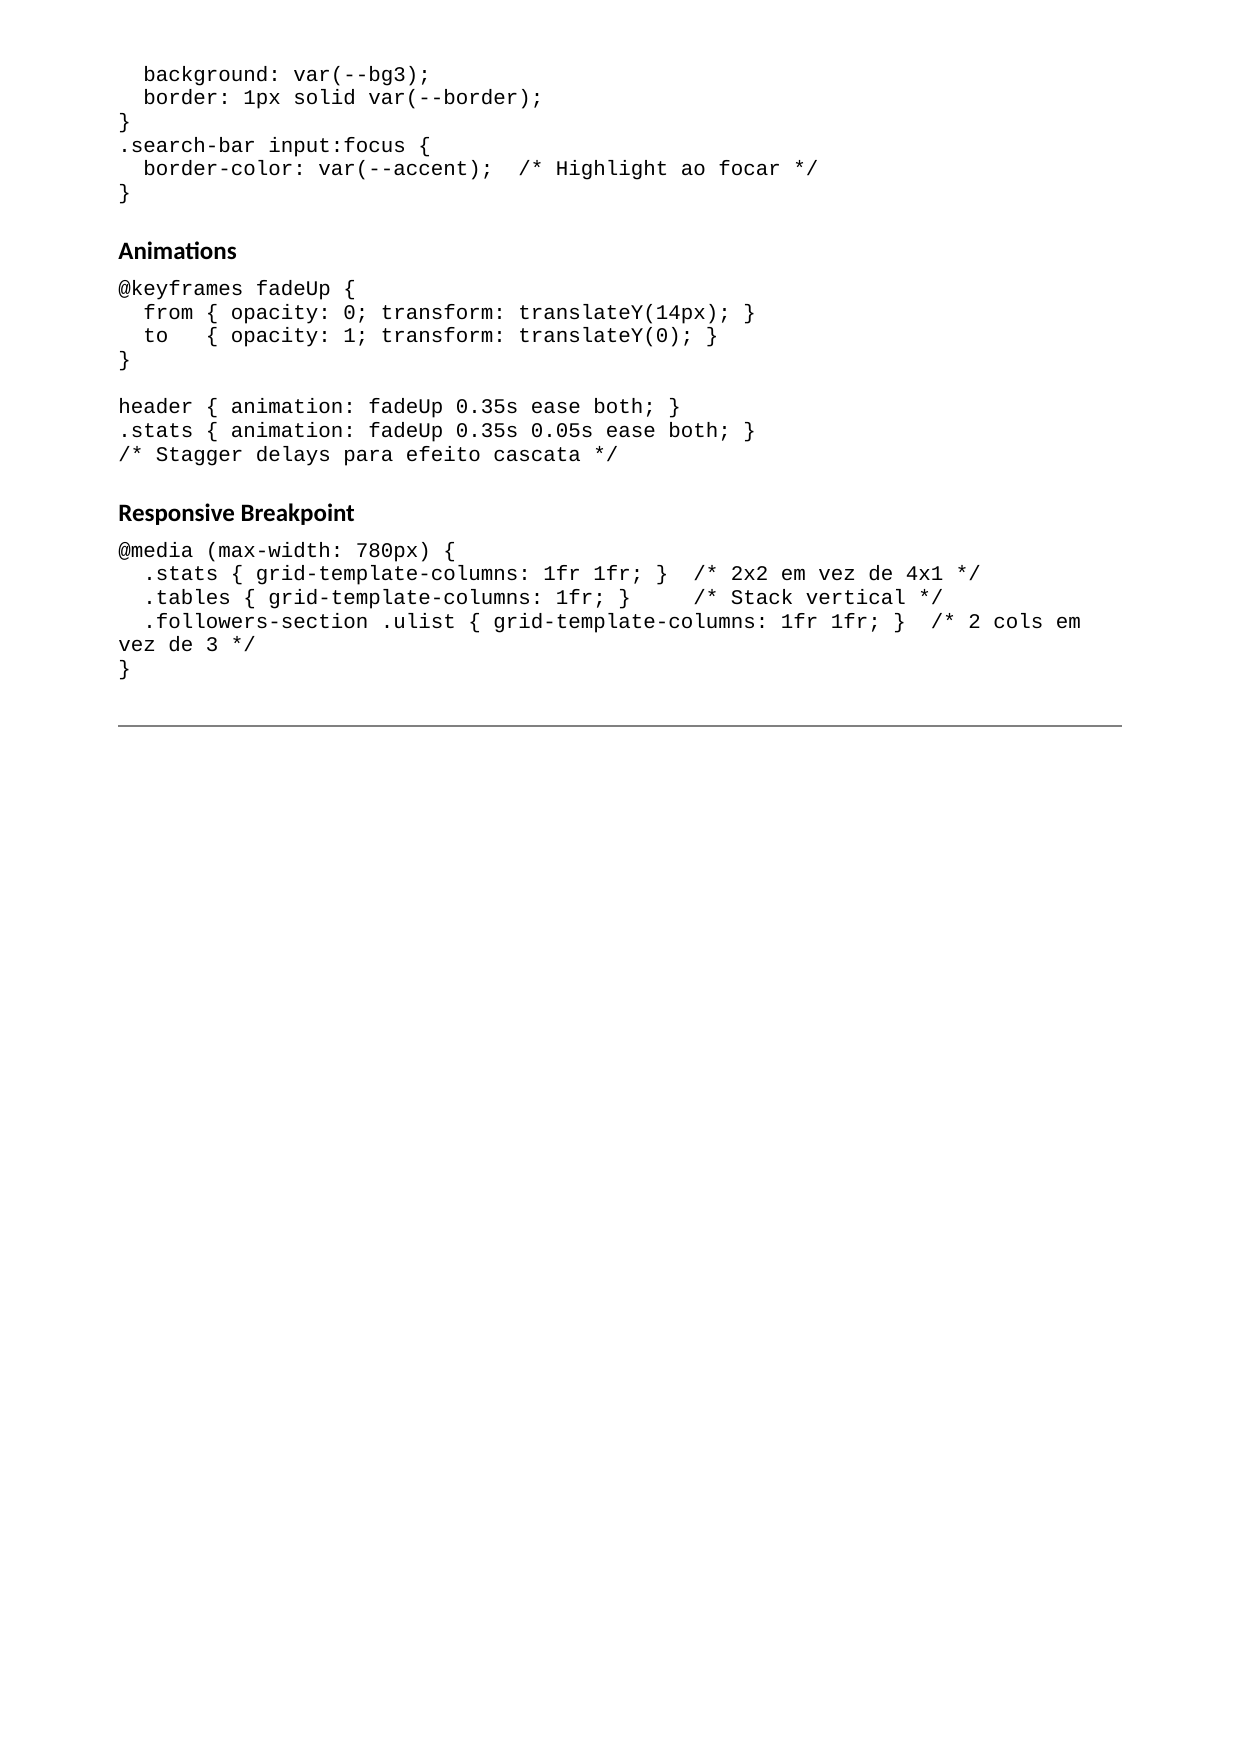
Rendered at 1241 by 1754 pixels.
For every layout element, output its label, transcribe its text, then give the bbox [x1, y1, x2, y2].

text } [118, 658, 1122, 682]
text .stats { grid-template-columns: 1fr 1fr; } /* 2x2 em vez de 4x1 */ [118, 563, 1122, 587]
text .stats { animation: fadeUp 0.35s 0.05s ease both; } [118, 420, 1122, 443]
subtitle Responsive Breakpoint [118, 497, 1122, 527]
text to { opacity: 1; transform: translateY(0); } [118, 325, 1122, 349]
text } [118, 182, 1122, 206]
text @keyframes fadeUp { [118, 278, 1122, 302]
text border: 1px solid var(--border); [118, 87, 1122, 111]
text .search-bar input:focus { [118, 134, 1122, 158]
text /* Stagger delays para efeito cascata */ [118, 443, 1122, 467]
text .tables { grid-template-columns: 1fr; } /* Stack vertical */ [118, 587, 1122, 611]
text } [118, 111, 1122, 134]
text @media (max-width: 780px) { [118, 540, 1122, 563]
text } [118, 349, 1122, 373]
text .followers-section .ulist { grid-template-columns: 1fr 1fr; } /* 2 cols em vez de 3 */ [118, 611, 1122, 658]
text background: var(--bg3); [118, 64, 1122, 87]
text header { animation: fadeUp 0.35s ease both; } [118, 396, 1122, 420]
text border-color: var(--accent); /* Highlight ao focar */ [118, 158, 1122, 182]
subtitle Animations [118, 235, 1122, 266]
text from { opacity: 0; transform: translateY(14px); } [118, 302, 1122, 325]
